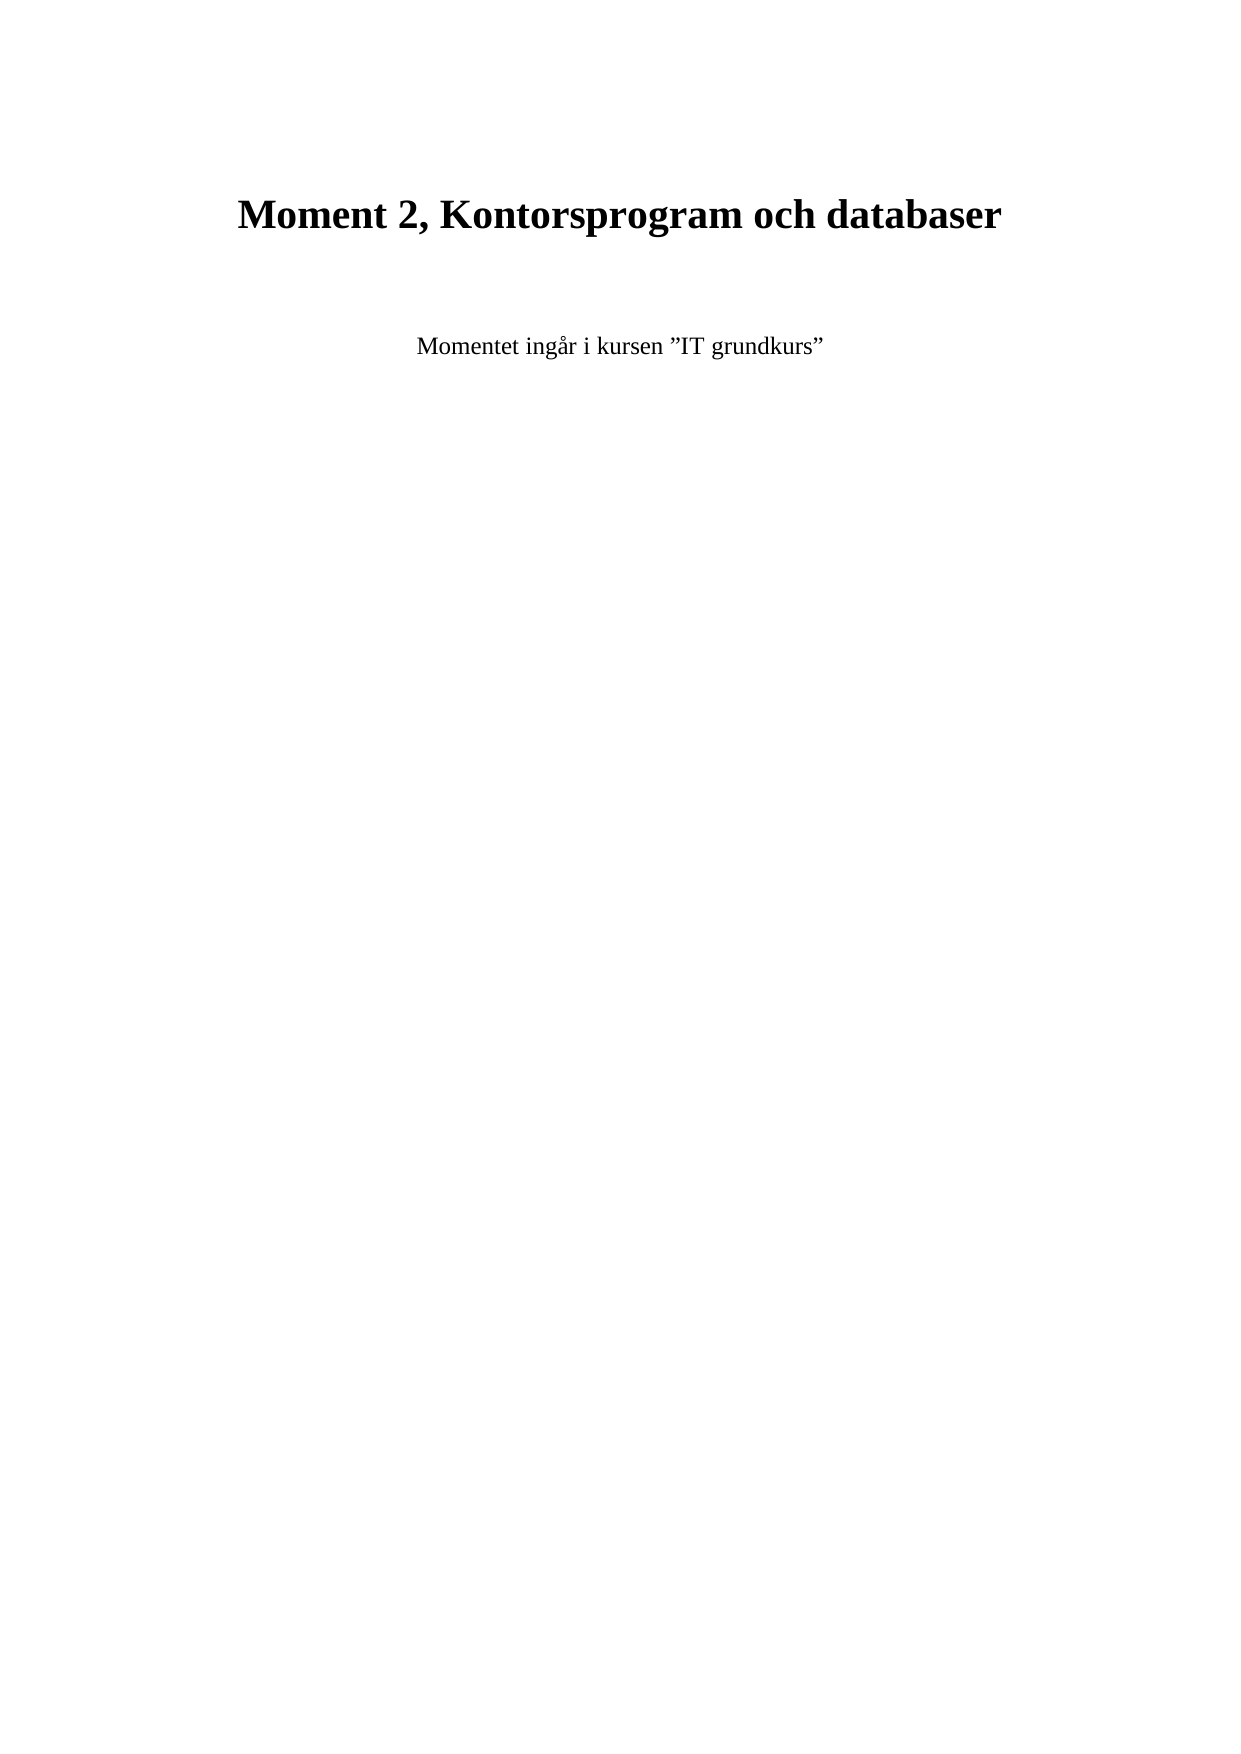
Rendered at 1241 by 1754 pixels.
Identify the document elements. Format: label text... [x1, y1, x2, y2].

text Moment 2, Kontorsprogram och databaser [148, 189, 1092, 237]
text Momentet ingår i kursen ”IT grundkurs” [148, 243, 1092, 360]
